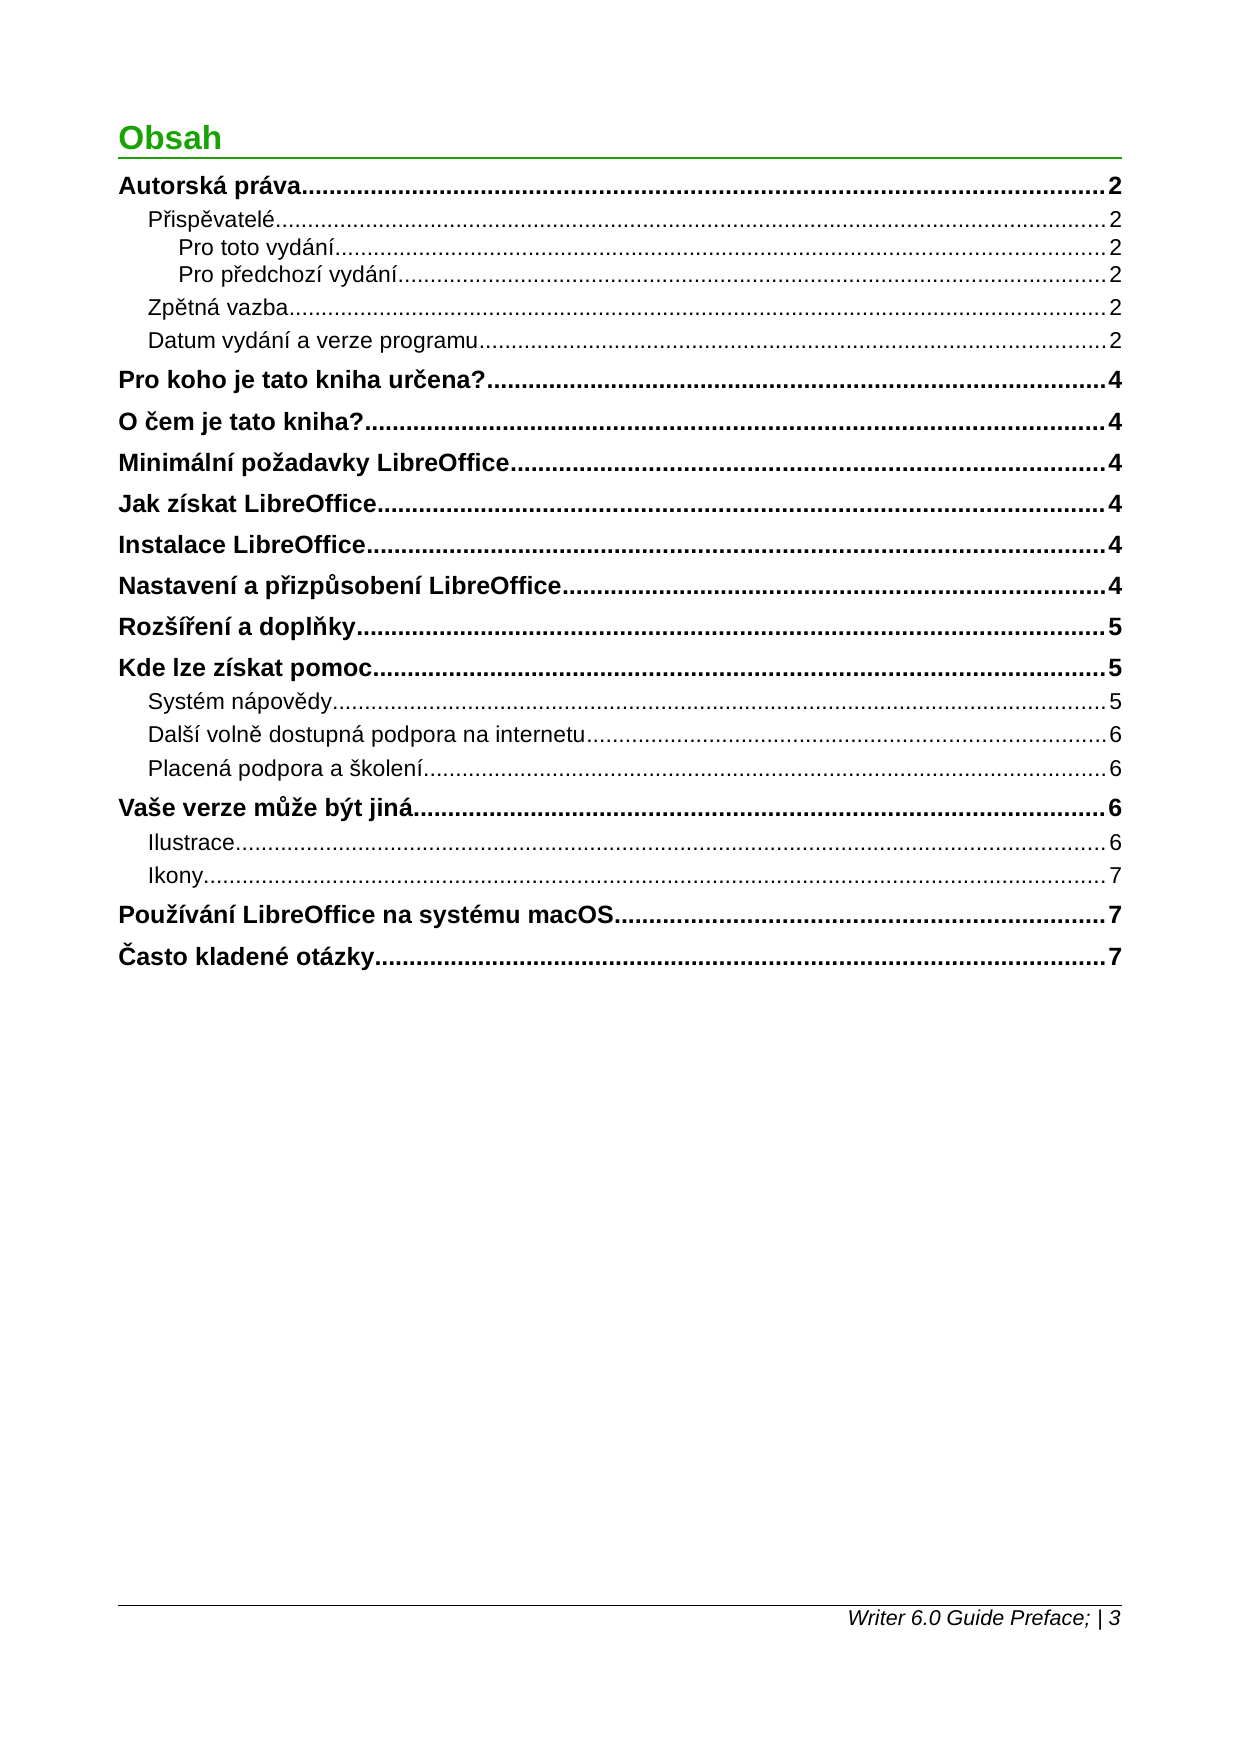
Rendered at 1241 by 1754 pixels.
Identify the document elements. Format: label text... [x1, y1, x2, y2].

text Rozšíření a doplňky 5 [118, 612, 1122, 641]
text Pro toto vydání 2 [178, 233, 1122, 260]
text Ikony 7 [148, 861, 1122, 888]
text O čem je tato kniha? 4 [118, 406, 1122, 435]
text Placená podpora a školení 6 [148, 754, 1122, 781]
text Kde lze získat pomoc 5 [118, 653, 1122, 682]
text Autorská práva 2 [118, 171, 1122, 200]
text Pro předchozí vydání 2 [178, 260, 1122, 287]
text Zpětná vazba 2 [148, 293, 1122, 320]
text Pro koho je tato kniha určena? 4 [118, 365, 1122, 394]
text Často kladené otázky 7 [118, 941, 1122, 970]
text Další volně dostupná podpora na internetu 6 [148, 721, 1122, 748]
text Instalace LibreOffice 4 [118, 529, 1122, 558]
text Minimální požadavky LibreOffice 4 [118, 447, 1122, 476]
text Datum vydání a verze programu 2 [148, 326, 1122, 353]
text Nastavení a přizpůsobení LibreOffice 4 [118, 571, 1122, 599]
text Jak získat LibreOffice 4 [118, 488, 1122, 517]
subtitle Obsah [118, 118, 1122, 157]
text Používání LibreOffice na systému macOS 7 [118, 900, 1122, 929]
text Systém nápovědy 5 [148, 688, 1122, 715]
text Přispěvatelé 2 [148, 206, 1122, 233]
text Vaše verze může být jiná 6 [118, 793, 1122, 822]
text Ilustrace 6 [148, 828, 1122, 855]
